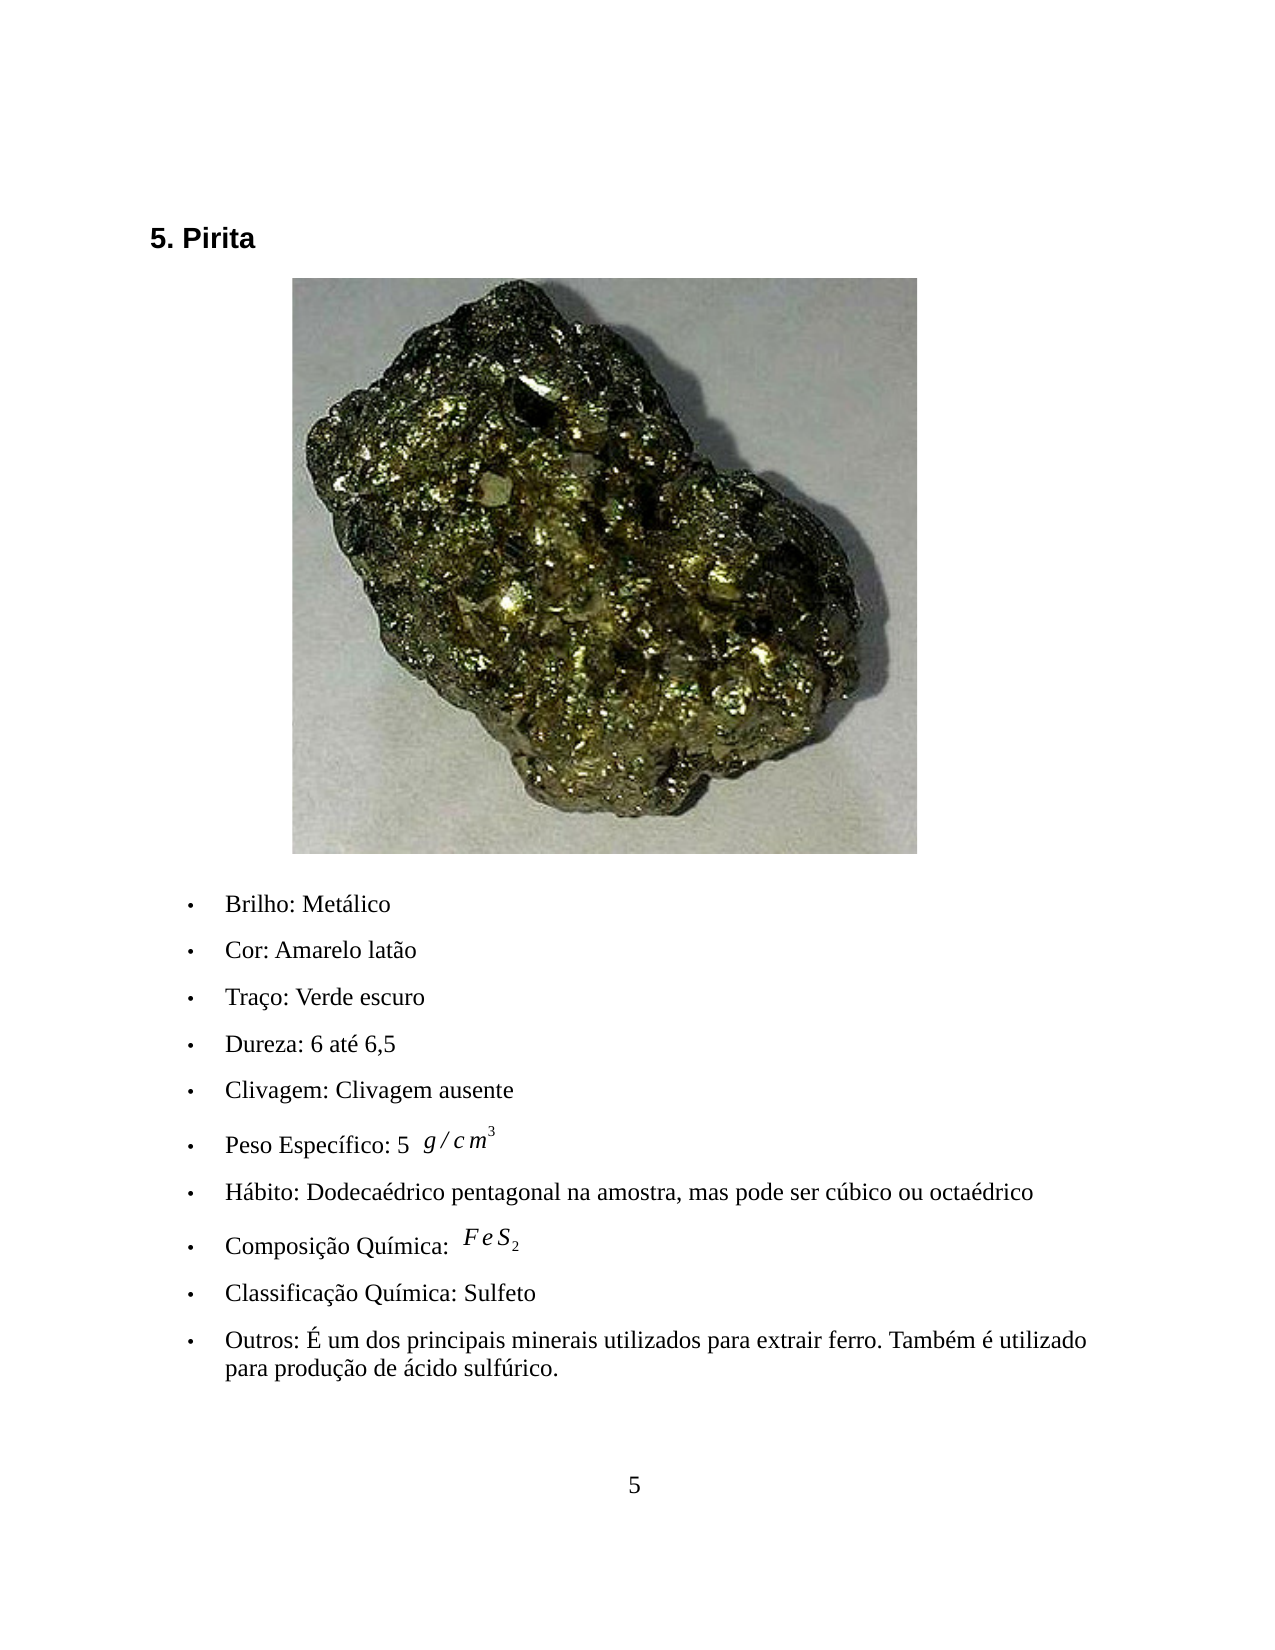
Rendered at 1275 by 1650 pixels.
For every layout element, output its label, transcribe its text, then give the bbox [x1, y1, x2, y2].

list Outros: É um dos principais minerais utilizados para extrair ferro. Também é utilizado para produção de ácido sulfúrico. [187, 1325, 1125, 1382]
list Hábito: Dodecaédrico pentagonal na amostra, mas pode ser cúbico ou octaédrico [187, 1177, 1125, 1206]
list Peso Específico: 5 [187, 1122, 1125, 1159]
list Dureza: 6 até 6,5 [187, 1029, 1125, 1058]
subtitle 5. Pirita [150, 221, 1125, 254]
list Cor: Amarelo latão [187, 936, 1125, 964]
list Classificação Química: Sulfeto [187, 1278, 1125, 1307]
list Composição Química: [187, 1223, 1125, 1260]
list Brilho: Metálico [187, 889, 1125, 918]
picture [292, 278, 918, 854]
list Clivagem: Clivagem ausente [187, 1076, 1125, 1104]
list Traço: Verde escuro [187, 982, 1125, 1011]
